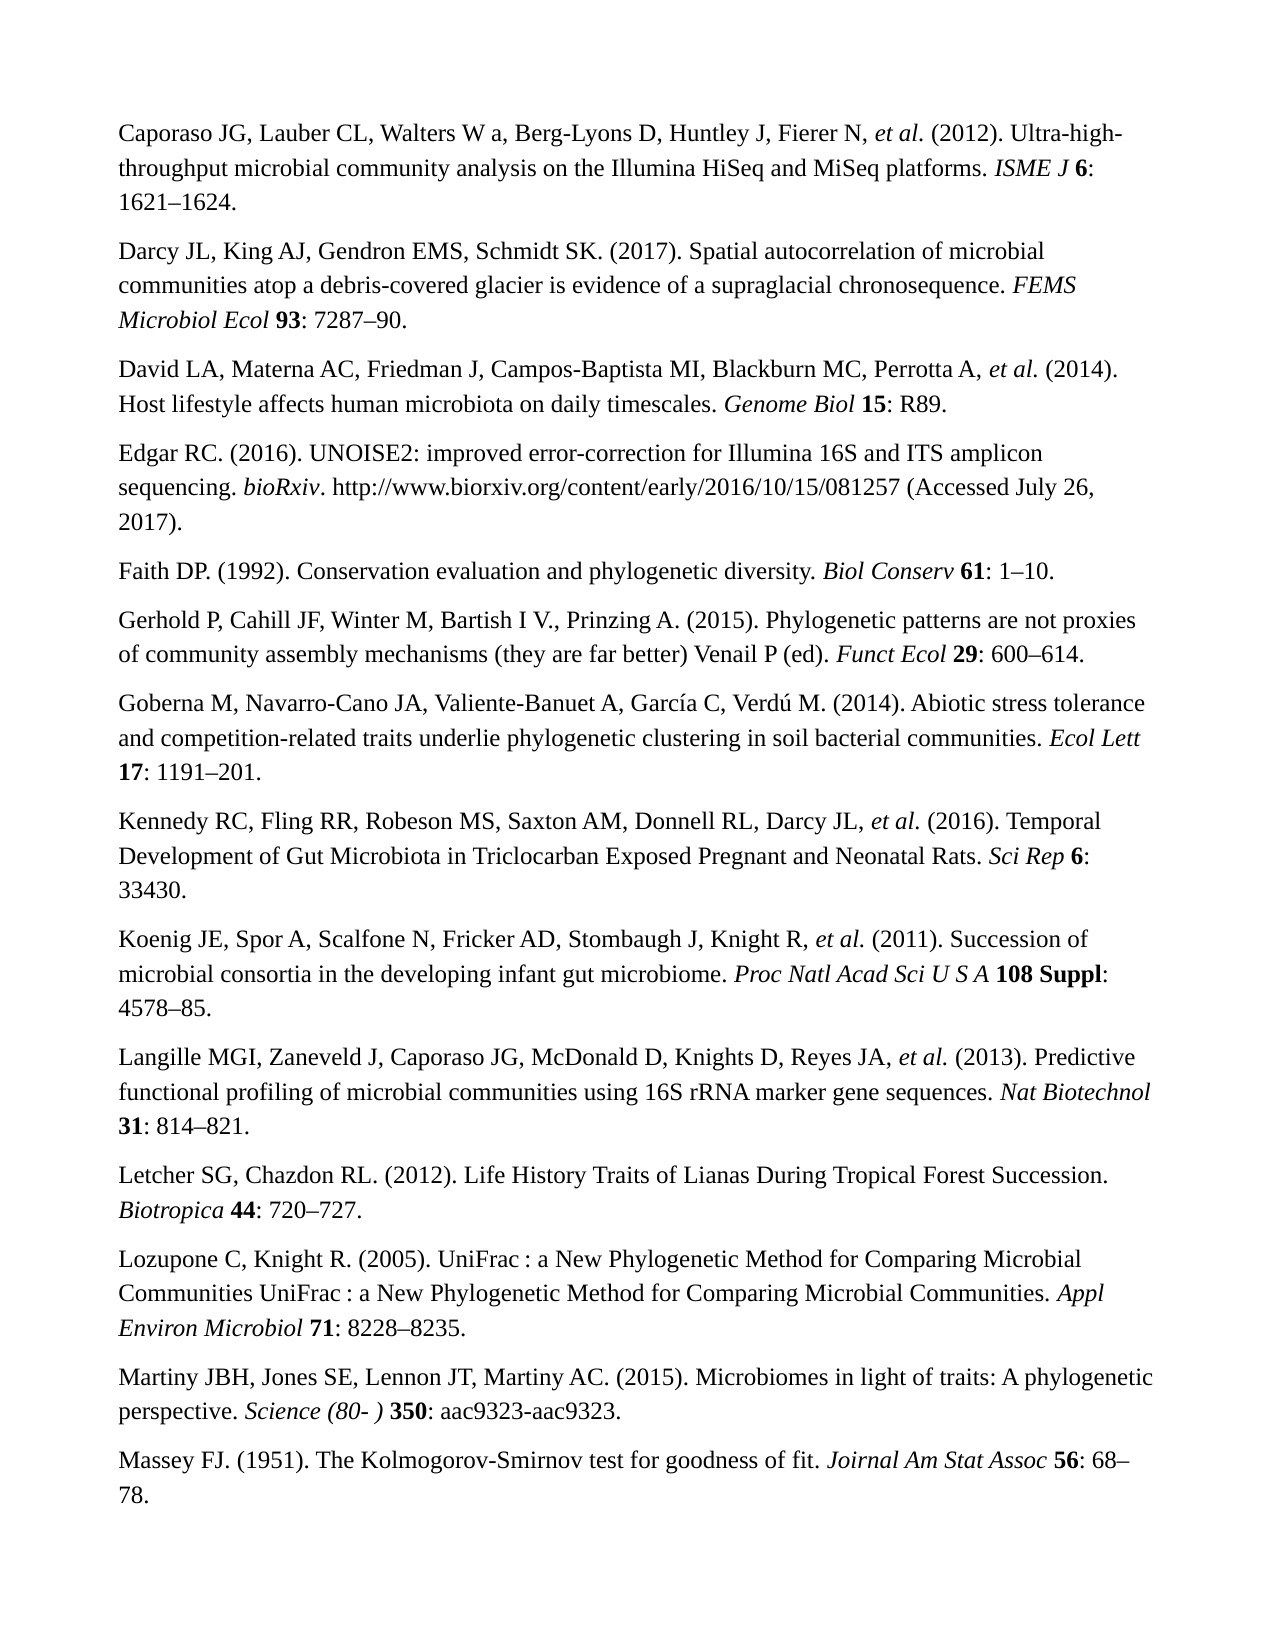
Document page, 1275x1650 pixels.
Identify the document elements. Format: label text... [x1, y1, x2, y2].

text Lozupone C, Knight R. (2005). UniFrac : a New Phylogenetic Method for Comparing Microbial Communities UniFrac : a New Phylogenetic Method for Comparing Microbial Communities. Appl Environ Microbiol 71: 8228–8235. [118, 1244, 1157, 1342]
text Caporaso JG, Lauber CL, Walters W a, Berg-Lyons D, Huntley J, Fierer N, et al. (2012). Ultra-high-throughput microbial community analysis on the Illumina HiSeq and MiSeq platforms. ISME J 6: 1621–1624. [118, 118, 1157, 216]
text Letcher SG, Chazdon RL. (2012). Life History Traits of Lianas During Tropical Forest Succession. Biotropica 44: 720–727. [118, 1160, 1157, 1224]
text Massey FJ. (1951). The Kolmogorov-Smirnov test for goodness of fit. Joirnal Am Stat Assoc 56: 68–78. [118, 1446, 1157, 1509]
text Langille MGI, Zaneveld J, Caporaso JG, McDonald D, Knights D, Reyes JA, et al. (2013). Predictive functional profiling of microbial communities using 16S rRNA marker gene sequences. Nat Biotechnol 31: 814–821. [118, 1042, 1157, 1140]
text David LA, Materna AC, Friedman J, Campos-Baptista MI, Blackburn MC, Perrotta A, et al. (2014). Host lifestyle affects human microbiota on daily timescales. Genome Biol 15: R89. [118, 354, 1157, 417]
text Koenig JE, Spor A, Scalfone N, Fricker AD, Stombaugh J, Knight R, et al. (2011). Succession of microbial consortia in the developing infant gut microbiome. Proc Natl Acad Sci U S A 108 Suppl: 4578–85. [118, 924, 1157, 1022]
text Martiny JBH, Jones SE, Lennon JT, Martiny AC. (2015). Microbiomes in light of traits: A phylogenetic perspective. Science (80- ) 350: aac9323-aac9323. [118, 1362, 1157, 1425]
text Gerhold P, Cahill JF, Winter M, Bartish I V., Prinzing A. (2015). Phylogenetic patterns are not proxies of community assembly mechanisms (they are far better) Venail P (ed). Funct Ecol 29: 600–614. [118, 605, 1157, 668]
text Darcy JL, King AJ, Gendron EMS, Schmidt SK. (2017). Spatial autocorrelation of microbial communities atop a debris-covered glacier is evidence of a supraglacial chronosequence. FEMS Microbiol Ecol 93: 7287–90. [118, 236, 1157, 334]
text Goberna M, Navarro-Cano JA, Valiente-Banuet A, García C, Verdú M. (2014). Abiotic stress tolerance and competition-related traits underlie phylogenetic clustering in soil bacterial communities. Ecol Lett 17: 1191–201. [118, 688, 1157, 786]
text Edgar RC. (2016). UNOISE2: improved error-correction for Illumina 16S and ITS amplicon sequencing. bioRxiv. http://www.biorxiv.org/content/early/2016/10/15/081257 (Accessed July 26, 2017). [118, 438, 1157, 535]
text Kennedy RC, Fling RR, Robeson MS, Saxton AM, Donnell RL, Darcy JL, et al. (2016). Temporal Development of Gut Microbiota in Triclocarban Exposed Pregnant and Neonatal Rats. Sci Rep 6: 33430. [118, 806, 1157, 904]
text Faith DP. (1992). Conservation evaluation and phylogenetic diversity. Biol Conserv 61: 1–10. [118, 556, 1157, 584]
